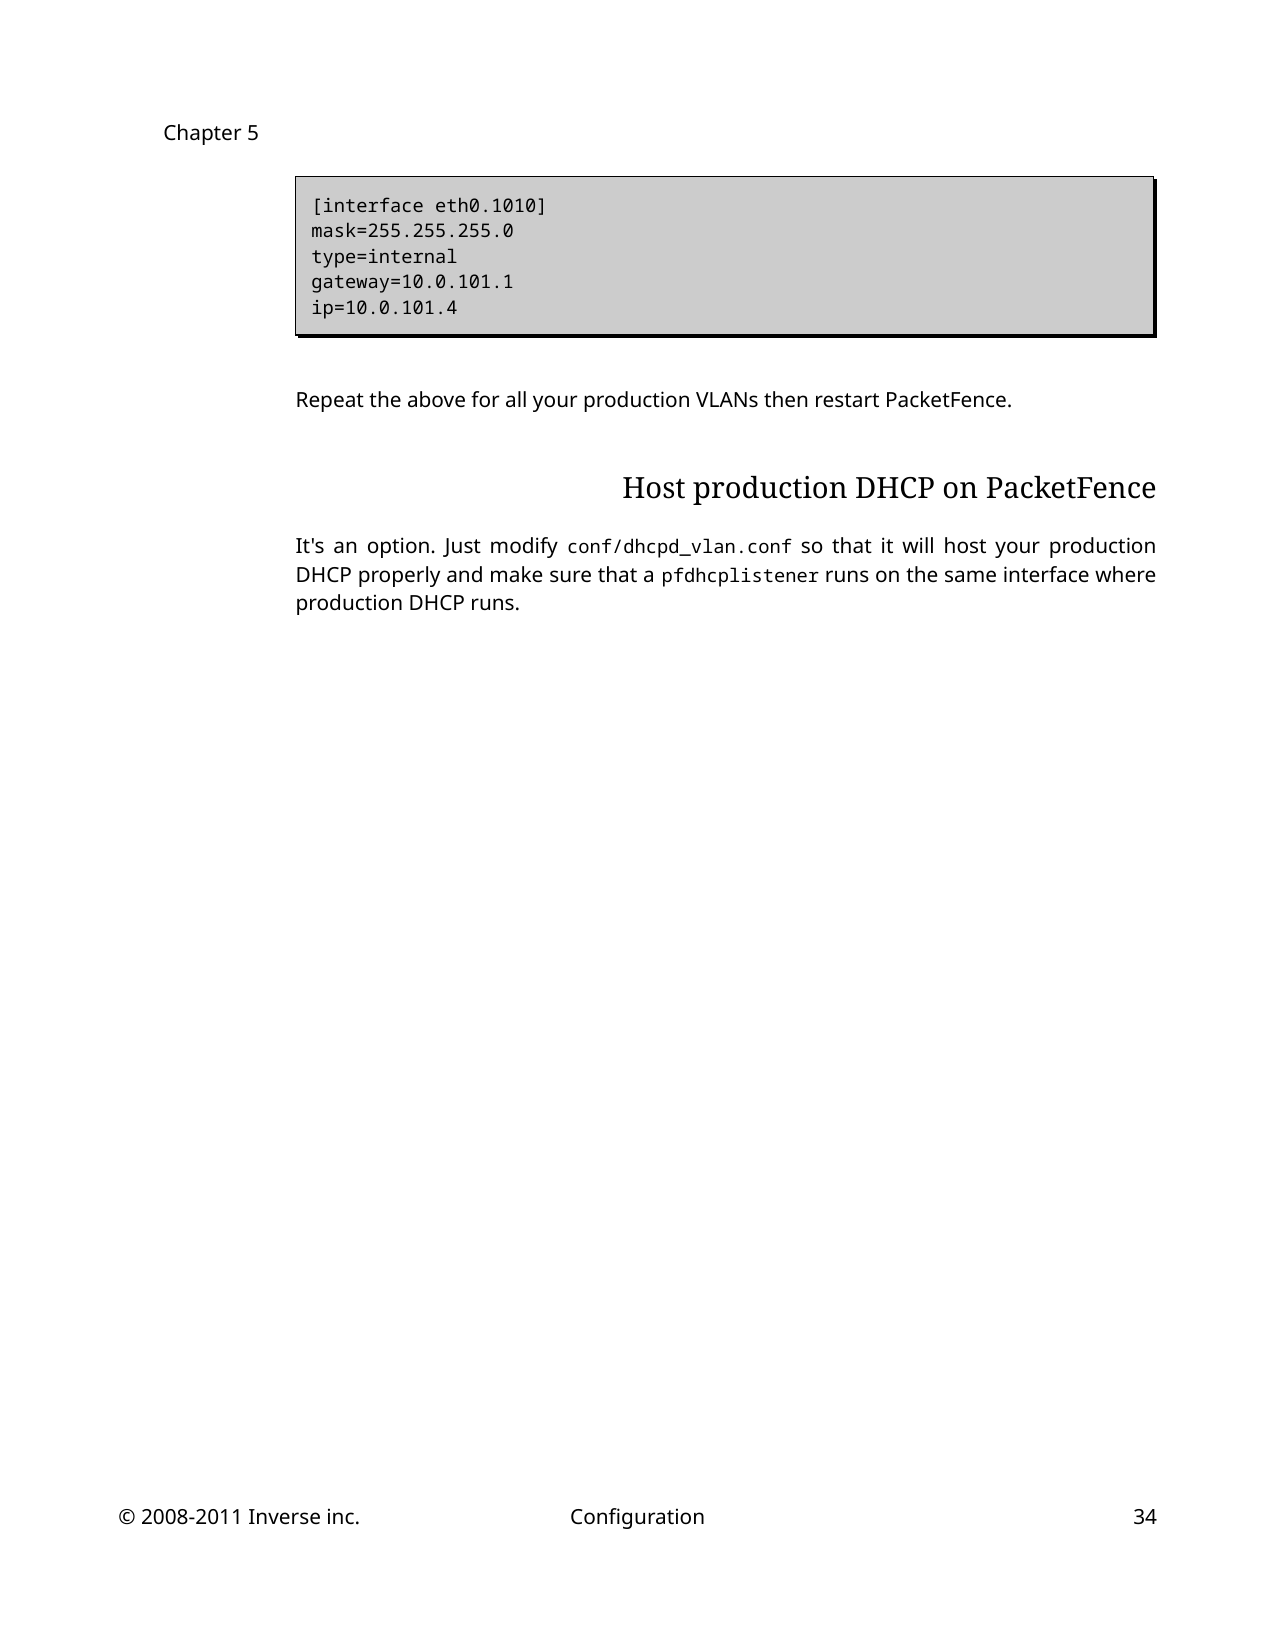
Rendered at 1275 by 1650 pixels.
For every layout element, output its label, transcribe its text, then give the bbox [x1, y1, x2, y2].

text It's an option. Just modify conf/dhcpd_vlan.conf so that it will host your production DHCP properly and make sure that a pfdhcplistener runs on the same interface where production DHCP runs. [295, 531, 1157, 617]
text [interface eth0.1010] mask=255.255.255.0 type=internal gateway=10.0.101.1 ip=10.0.101.4 [296, 177, 1153, 334]
text Repeat the above for all your production VLANs then restart PacketFence. [295, 385, 1157, 413]
subtitle Host production DHCP on PacketFence [295, 467, 1157, 507]
